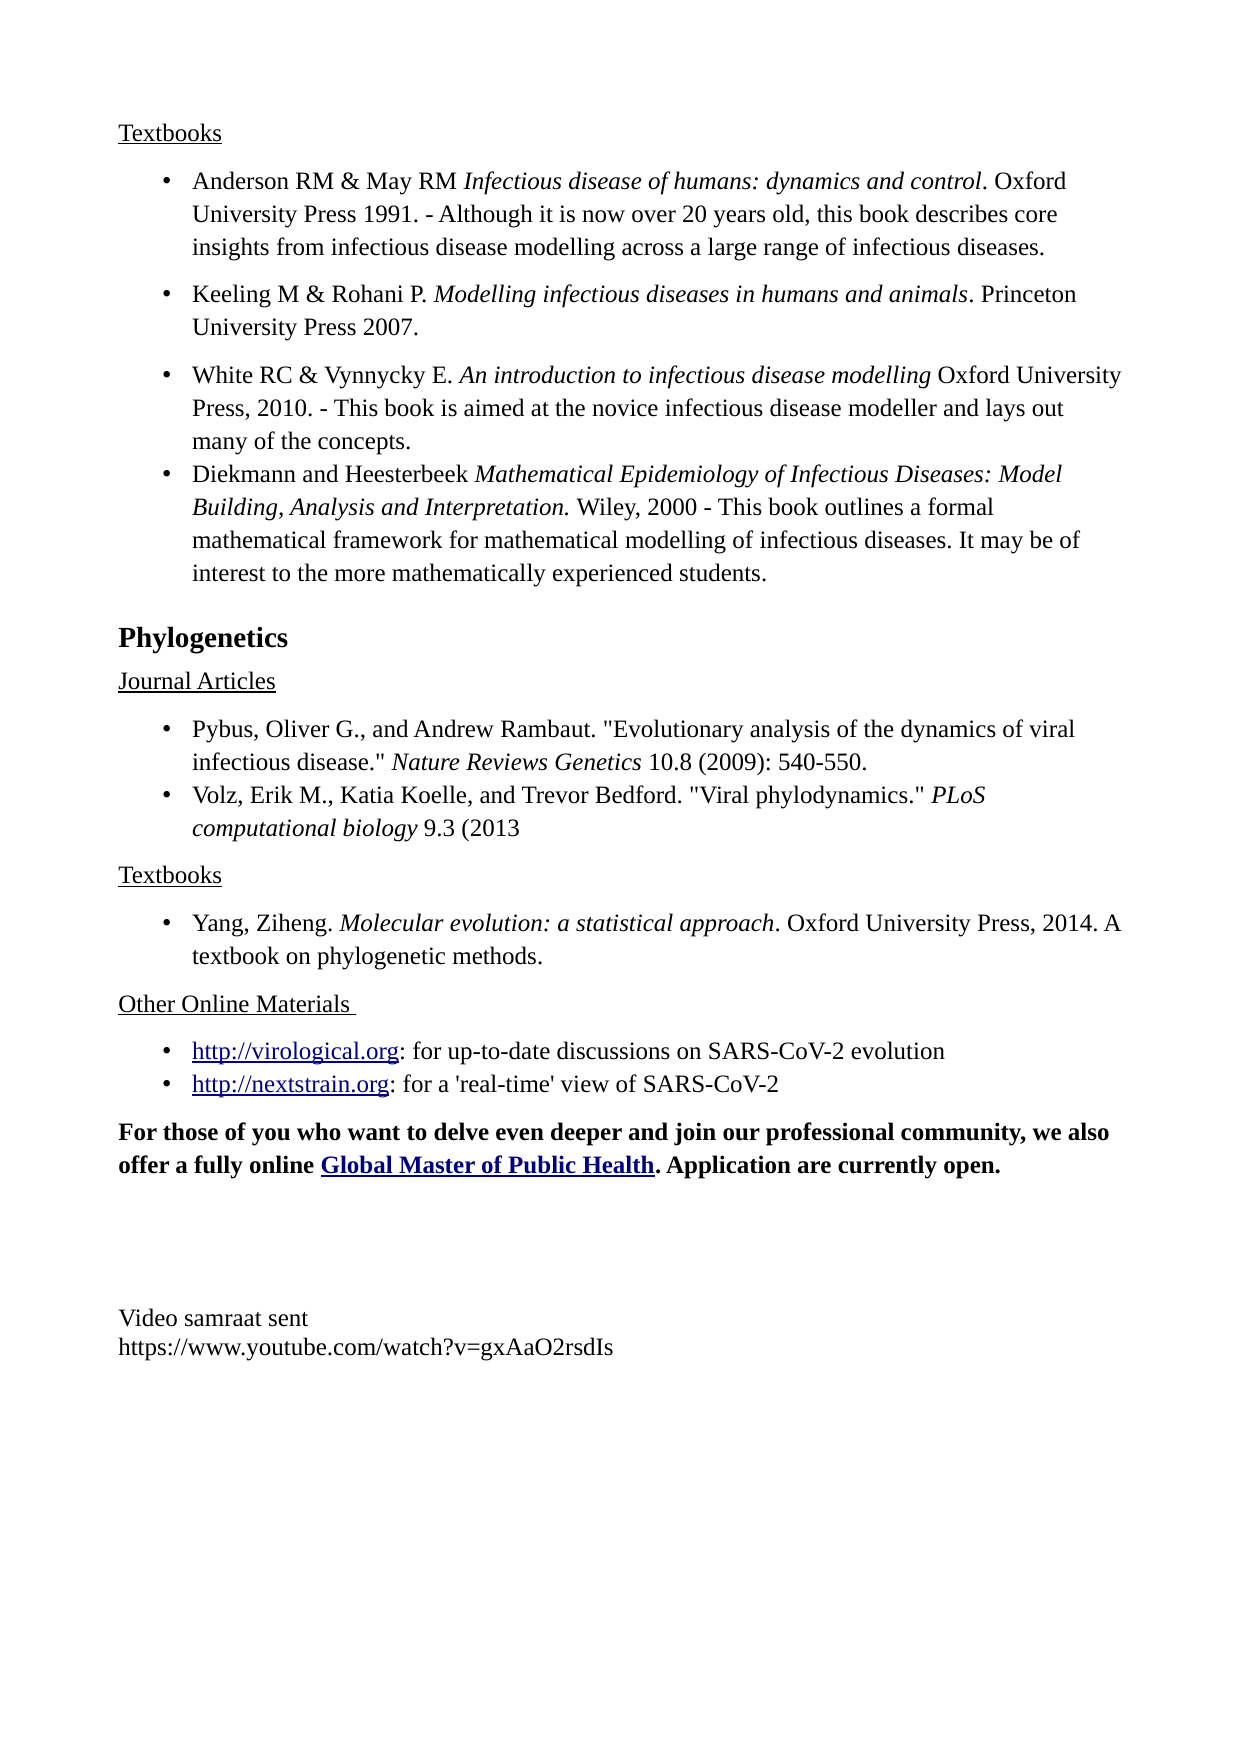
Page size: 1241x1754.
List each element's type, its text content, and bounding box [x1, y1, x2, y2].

list Diekmann and Heesterbeek Mathematical Epidemiology of Infectious Diseases: Model Building, Analysis and Interpretation. Wiley, 2000 - This book outlines a formal mathematical framework for mathematical modelling of infectious diseases. It may be of interest to the more mathematically experienced students. [162, 459, 1122, 587]
text Journal Articles [118, 666, 1122, 695]
text Video samraat sent [118, 1303, 1122, 1332]
list Volz, Erik M., Katia Koelle, and Trevor Bedford. "Viral phylodynamics." PLoS computational biology 9.3 (2013 [162, 780, 1122, 842]
list http://nextstrain.org: for a 'real-time' view of SARS-CoV-2 [162, 1069, 1122, 1098]
text https://www.youtube.com/watch?v=gxAaO2rsdIs [118, 1332, 1122, 1360]
text Textbooks [118, 118, 1122, 147]
list Anderson RM & May RM Infectious disease of humans: dynamics and control. Oxford University Press 1991. - Although it is now over 20 years old, this book describes core insights from infectious disease modelling across a large range of infectious diseases. [162, 166, 1122, 261]
list Yang, Ziheng. Molecular evolution: a statistical approach. Oxford University Press, 2014. A textbook on phylogenetic methods. [162, 908, 1122, 970]
list Pybus, Oliver G., and Andrew Rambaut. "Evolutionary analysis of the dynamics of viral infectious disease." Nature Reviews Genetics 10.8 (2009): 540-550. [162, 714, 1122, 776]
list White RC & Vynnycky E. An introduction to infectious disease modelling Oxford University Press, 2010. - This book is aimed at the novice infectious disease modeller and lays out many of the concepts. [162, 360, 1122, 455]
list Keeling M & Rohani P. Modelling infectious diseases in humans and animals. Princeton University Press 2007. [162, 279, 1122, 341]
text Textbooks [118, 861, 1122, 889]
list http://virological.org: for up-to-date discussions on SARS-CoV-2 evolution [162, 1036, 1122, 1065]
text Other Online Materials [118, 989, 1122, 1018]
text For those of you who want to delve even deeper and join our professional community, we also offer a fully online Global Master of Public Health. Application are currently open. [118, 1117, 1122, 1179]
subtitle Phylogenetics [118, 620, 1122, 654]
